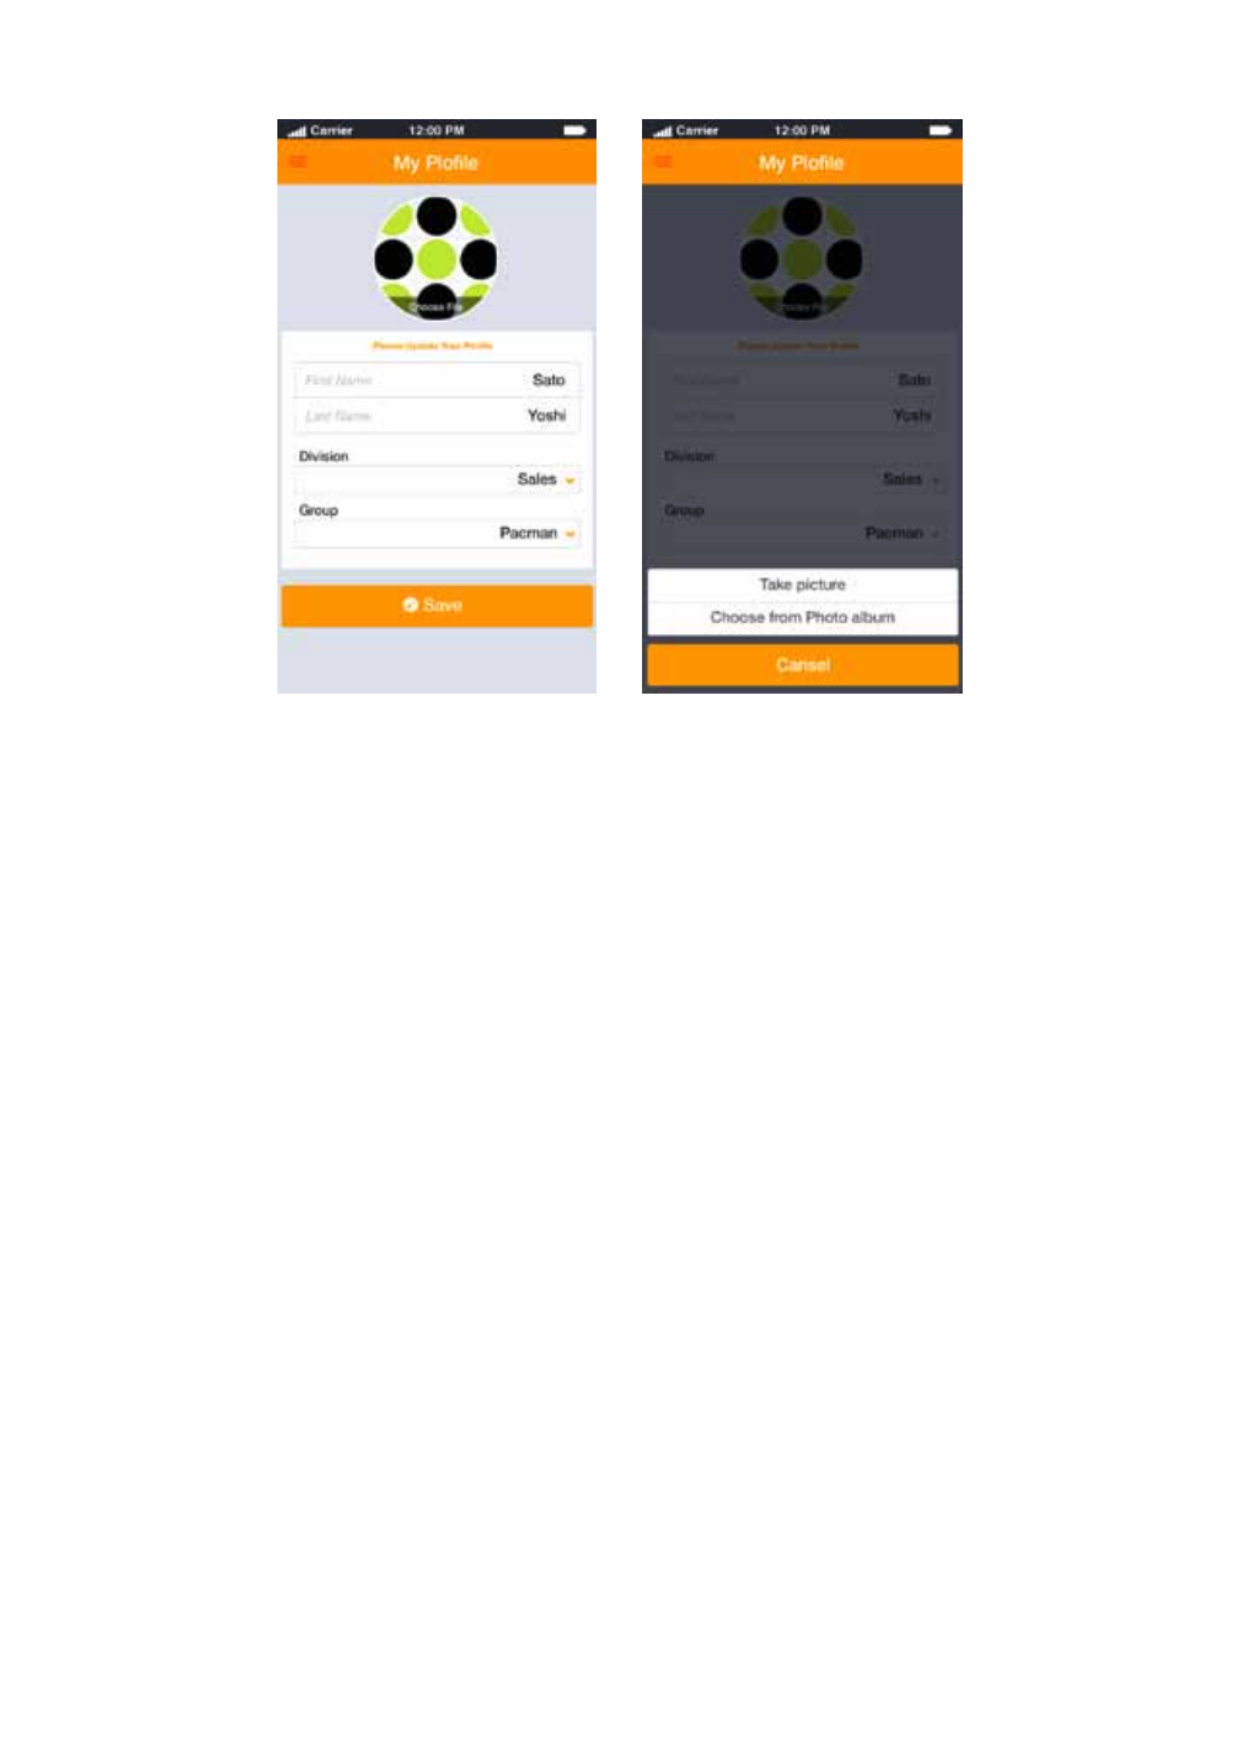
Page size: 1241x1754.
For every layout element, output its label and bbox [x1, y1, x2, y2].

picture [277, 118, 963, 695]
